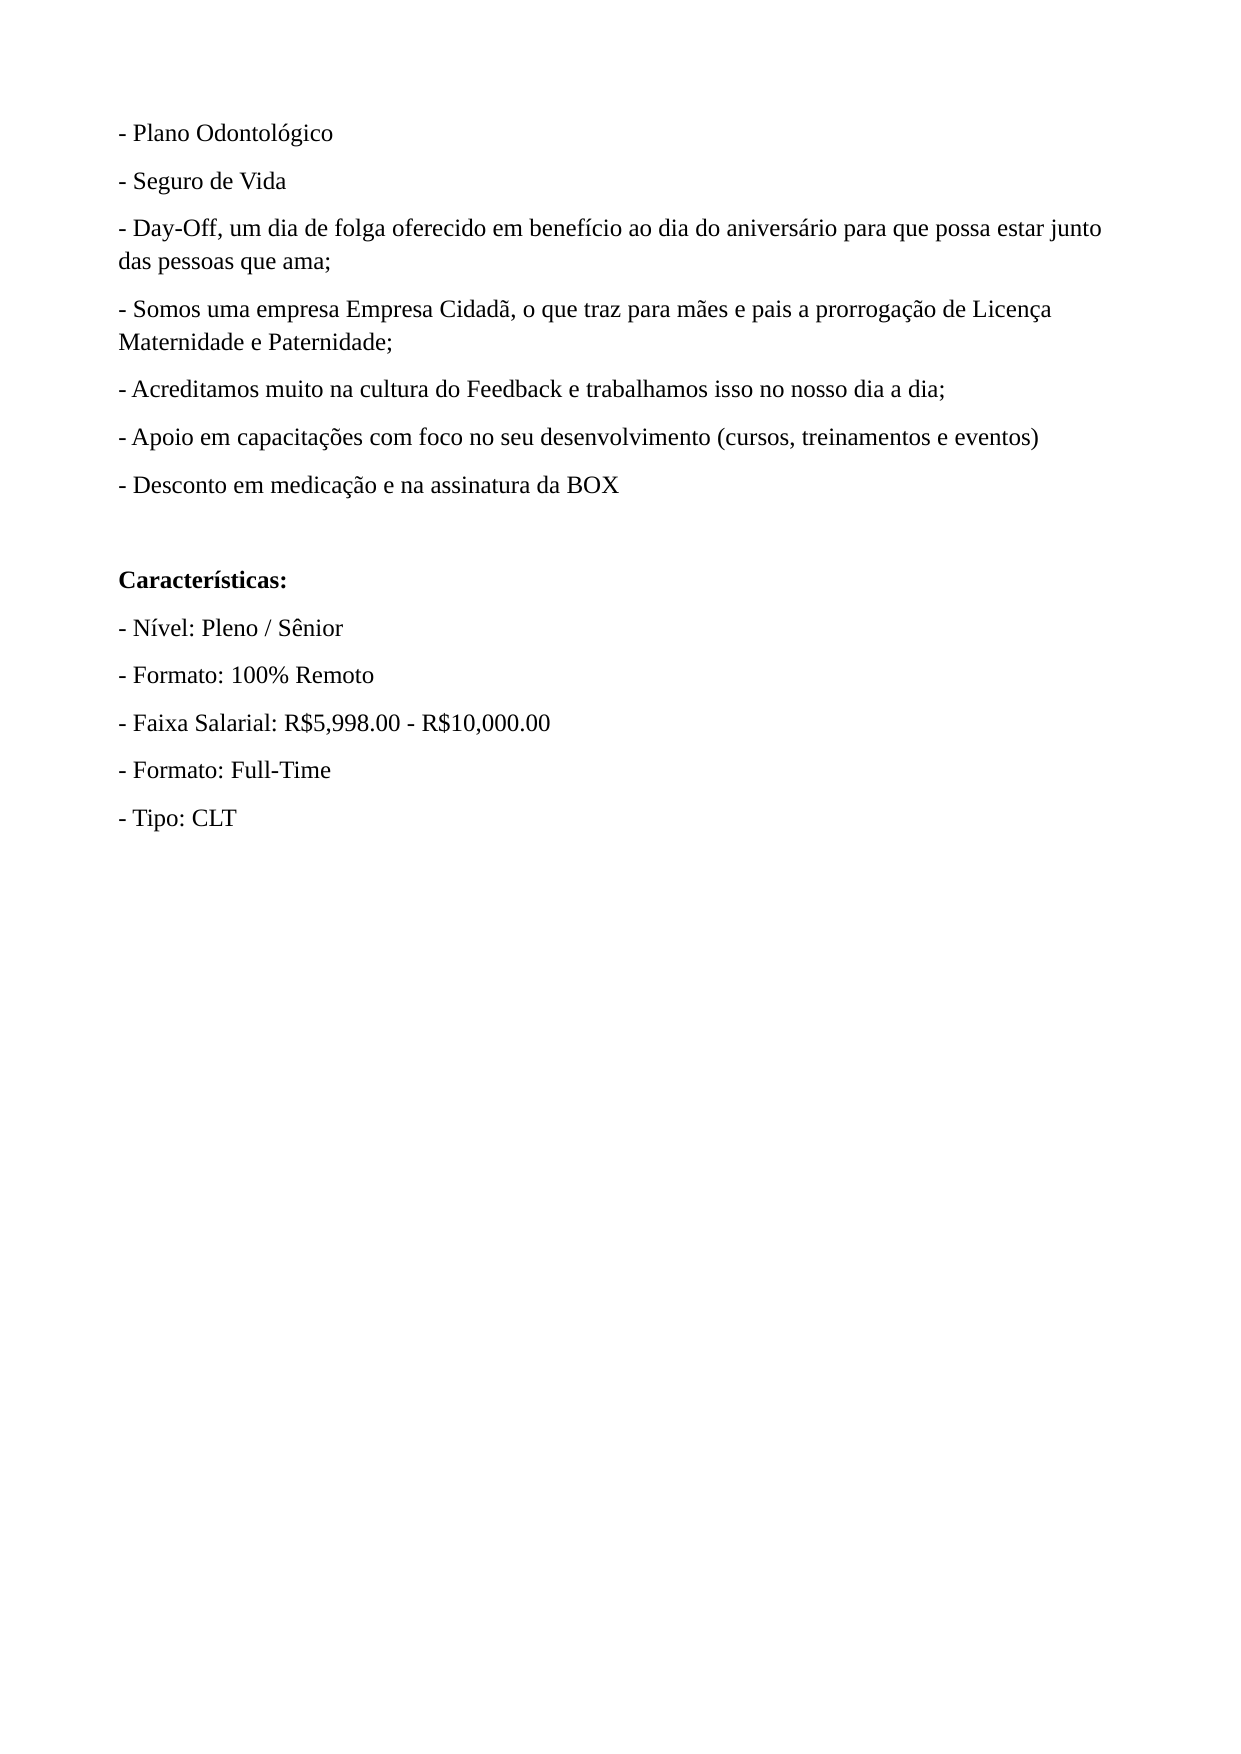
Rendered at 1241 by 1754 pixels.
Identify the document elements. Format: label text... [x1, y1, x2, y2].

text - Desconto em medicação e na assinatura da BOX [118, 470, 1122, 498]
text - Apoio em capacitações com foco no seu desenvolvimento (cursos, treinamentos e eventos) [118, 422, 1122, 451]
text Características: [118, 565, 1122, 594]
text - Faixa Salarial: R$5,998.00 - R$10,000.00 [118, 708, 1122, 737]
text - Tipo: CLT [118, 803, 1122, 832]
text - Day-Off, um dia de folga oferecido em benefício ao dia do aniversário para que possa estar junto das pessoas que ama; [118, 213, 1122, 275]
text - Somos uma empresa Empresa Cidadã, o que traz para mães e pais a prorrogação de Licença Maternidade e Paternidade; [118, 294, 1122, 356]
text - Formato: Full-Time [118, 755, 1122, 784]
text - Plano Odontológico [118, 118, 1122, 147]
text - Seguro de Vida [118, 166, 1122, 194]
text - Formato: 100% Remoto [118, 660, 1122, 689]
text - Nível: Pleno / Sênior [118, 613, 1122, 641]
text - Acreditamos muito na cultura do Feedback e trabalhamos isso no nosso dia a dia; [118, 374, 1122, 403]
